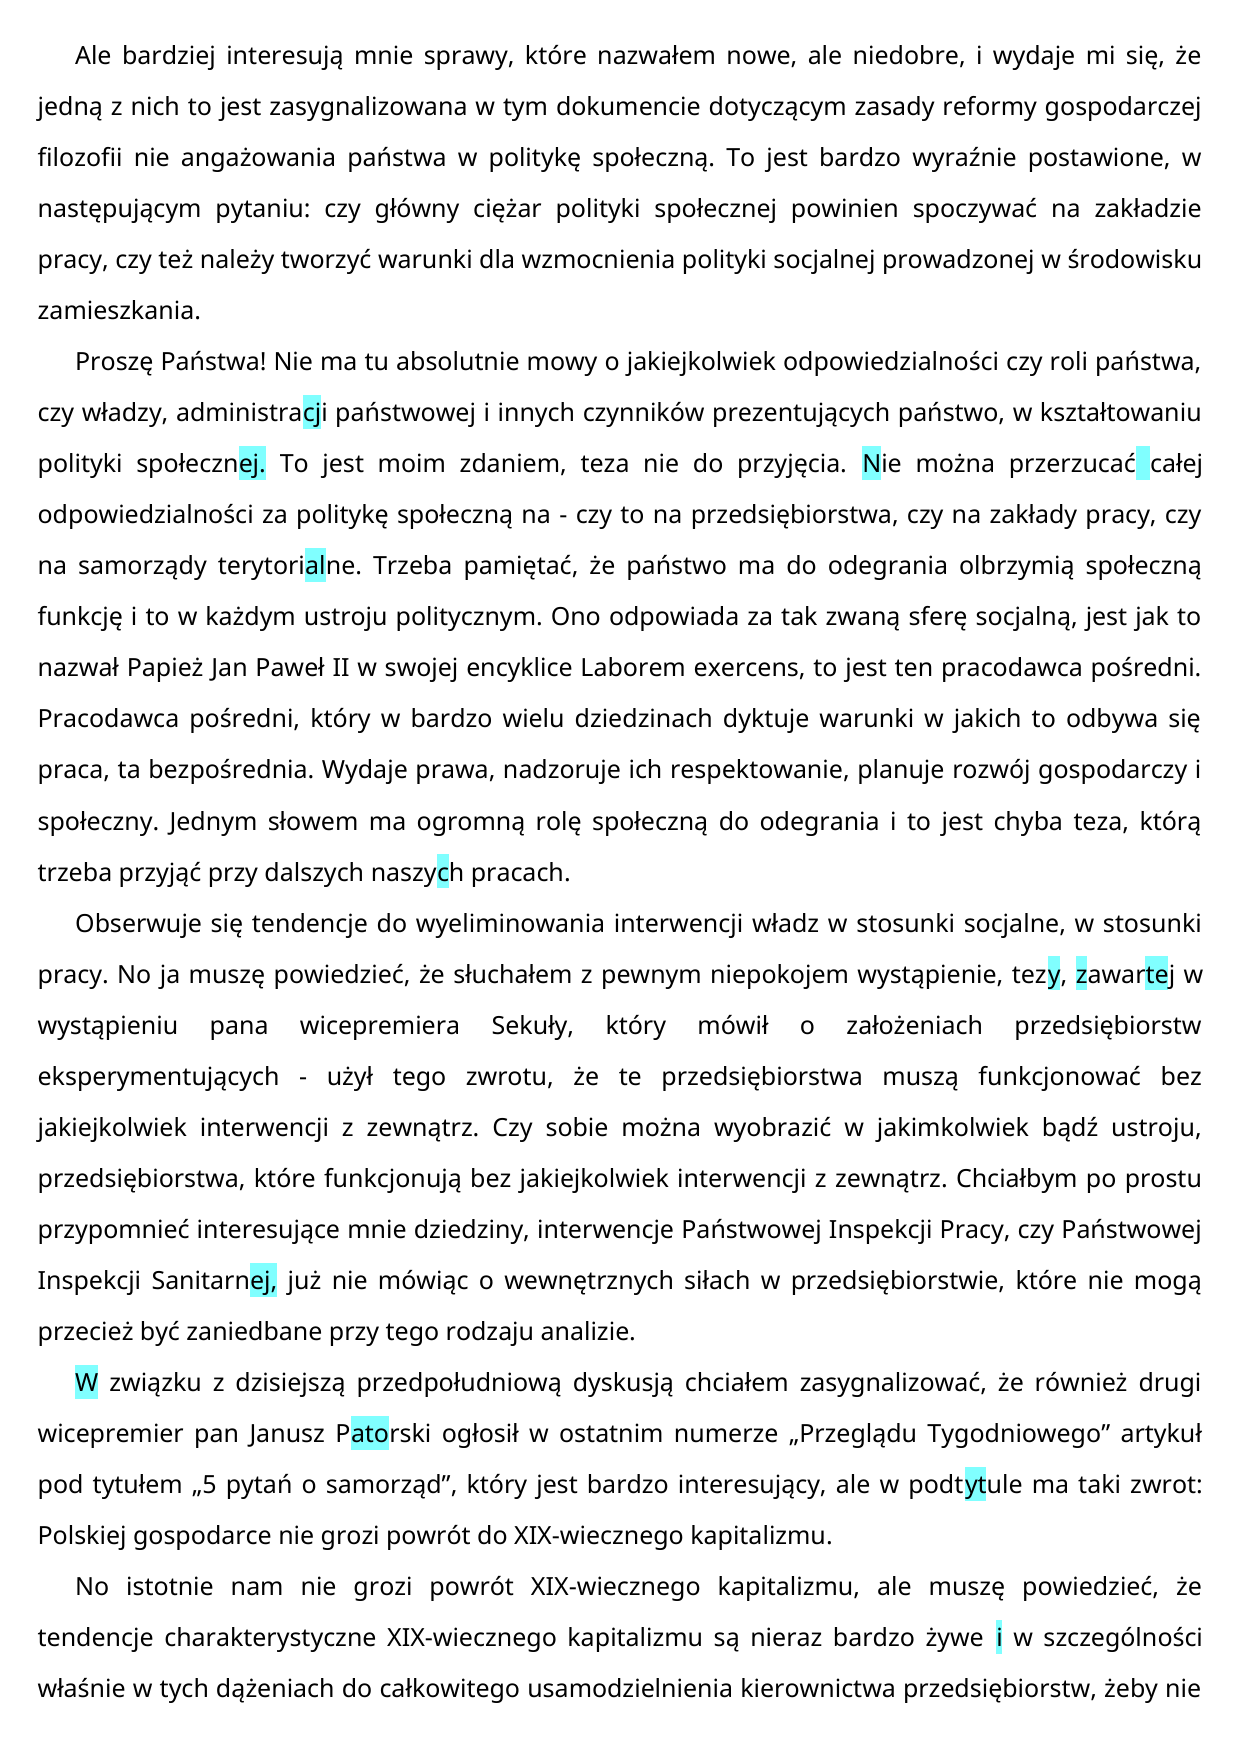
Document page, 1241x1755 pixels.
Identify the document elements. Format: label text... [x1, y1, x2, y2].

text Obserwuje się tendencje do wyeliminowania interwencji władz w stosunki socjalne, w stosunki pracy. No ja muszę powiedzieć, że słuchałem z pewnym niepokojem wystąpienie, tezy, zawartej w wystąpieniu pana wicepremiera Sekuły, który mówił o założeniach przedsiębiorstw eksperymentujących - użył tego zwrotu, że te przedsiębiorstwa muszą funkcjonować bez jakiejkolwiek interwencji z zewnątrz. Czy sobie można wyobrazić w jakimkolwiek bądź ustroju, przedsiębiorstwa, które funkcjonują bez jakiejkolwiek interwencji z zewnątrz. Chciałbym po prostu przypomnieć interesujące mnie dziedziny, interwencje Państwowej Inspekcji Pracy, czy Państwowej Inspekcji Sanitarnej, już nie mówiąc o wewnętrznych siłach w przedsiębiorstwie, które nie mogą przecież być zaniedbane przy tego rodzaju analizie. [37, 905, 1203, 1348]
text Ale bardziej interesują mnie sprawy, które nazwałem nowe, ale niedobre, i wydaje mi się, że jedną z nich to jest zasygnalizowana w tym dokumencie dotyczącym zasady reformy gospodarczej filozofii nie angażowania państwa w politykę społeczną. To jest bardzo wyraźnie postawione, w następującym pytaniu: czy główny ciężar polityki społecznej powinien spoczywać na zakładzie pracy, czy też należy tworzyć warunki dla wzmocnienia polityki socjalnej prowadzonej w środowisku zamieszkania. [37, 37, 1203, 327]
text Proszę Państwa! Nie ma tu absolutnie mowy o jakiejkolwiek odpowiedzialności czy roli państwa, czy władzy, administracji państwowej i innych czynników prezentujących państwo, w kształtowaniu polityki społecznej. To jest moim zdaniem, teza nie do przyjęcia. Nie można przerzucać całej odpowiedzialności za politykę społeczną na - czy to na przedsiębiorstwa, czy na zakłady pracy, czy na samorządy terytorialne. Trzeba pamiętać, że państwo ma do odegrania olbrzymią społeczną funkcję i to w każdym ustroju politycznym. Ono odpowiada za tak zwaną sferę socjalną, jest jak to nazwał Papież Jan Paweł II w swojej encyklice Laborem exercens, to jest ten pracodawca pośredni. Pracodawca pośredni, który w bardzo wielu dziedzinach dyktuje warunki w jakich to odbywa się praca, ta bezpośrednia. Wydaje prawa, nadzoruje ich respektowanie, planuje rozwój gospodarczy i społeczny. Jednym słowem ma ogromną rolę społeczną do odegrania i to jest chyba teza, którą trzeba przyjąć przy dalszych naszych pracach. [37, 344, 1203, 888]
text W związku z dzisiejszą przedpołudniową dyskusją chciałem zasygnalizować, że również drugi wicepremier pan Janusz Patorski ogłosił w ostatnim numerze „Przeglądu Tygodniowego” artykuł pod tytułem „5 pytań o samorząd”, który jest bardzo interesujący, ale w podtytule ma taki zwrot: Polskiej gospodarce nie grozi powrót do XIX-wiecznego kapitalizmu. [37, 1364, 1203, 1552]
text No istotnie nam nie grozi powrót XIX-wiecznego kapitalizmu, ale muszę powiedzieć, że tendencje charakterystyczne XIX-wiecznego kapitalizmu są nieraz bardzo żywe i w szczególności właśnie w tych dążeniach do całkowitego usamodzielnienia kierownictwa przedsiębiorstw, żeby nie [37, 1569, 1203, 1705]
